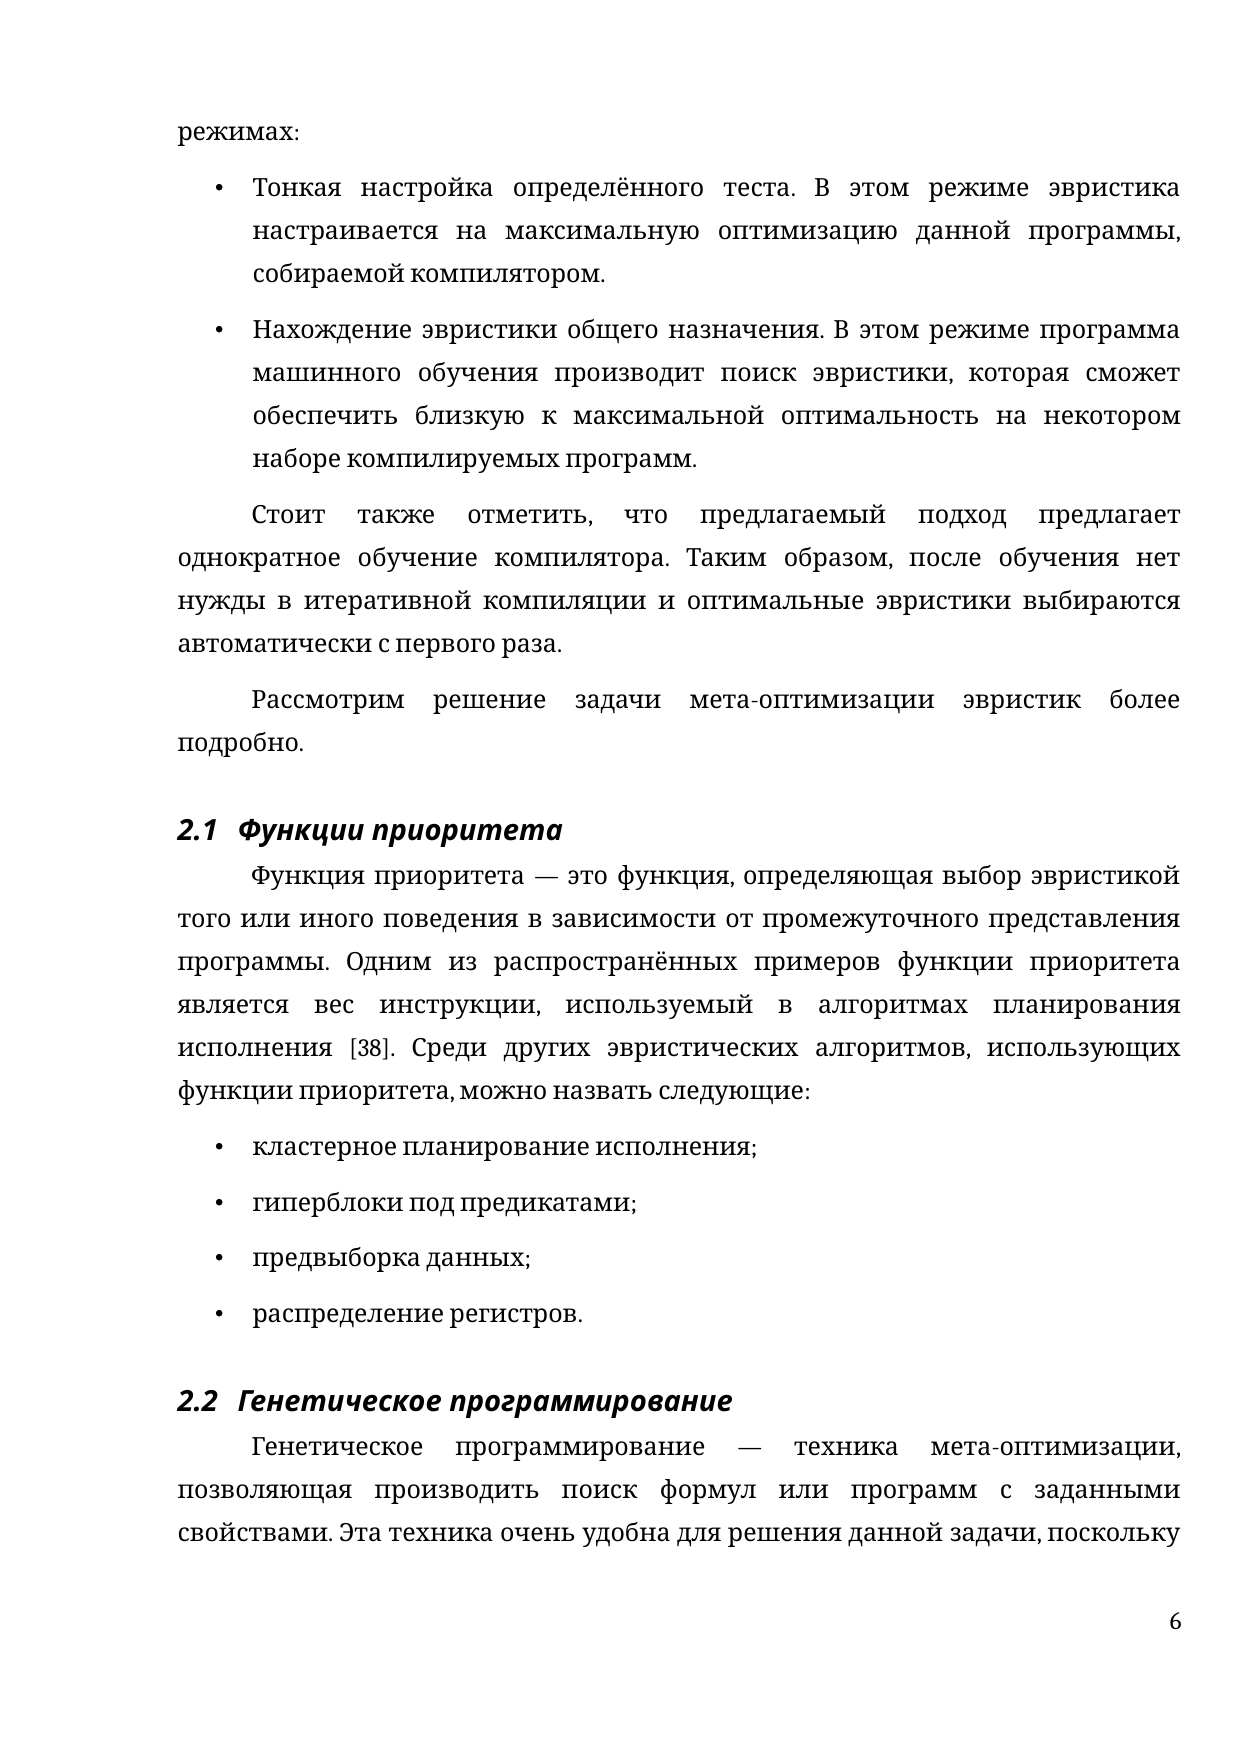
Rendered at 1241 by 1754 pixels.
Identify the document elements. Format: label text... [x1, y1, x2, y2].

subtitle Функции приоритета [177, 809, 1181, 849]
text Генетическое программирование — техника мета-оптимизации, позволяющая производить поиск формул или программ с заданными свойствами. Эта техника очень удобна для решения данной задачи, поскольку [177, 1432, 1181, 1547]
list Нахождение эвристики общего назначения. В этом режиме программа машинного обучения производит поиск эвристики, которая сможет обеспечить близкую к максимальной оптимальность на некотором наборе компилируемых программ. [215, 316, 1181, 474]
text Рассмотрим решение задачи мета-оптимизации эвристик более подробно. [177, 686, 1181, 757]
subtitle Генетическое программирование [177, 1380, 1181, 1420]
list Тонкая настройка определённого теста. В этом режиме эвристика настраивается на максимальную оптимизацию данной программы, собираемой компилятором. [215, 174, 1181, 289]
text режимах: [177, 118, 1181, 147]
list распределение регистров. [215, 1300, 1181, 1328]
list предвыборка данных; [215, 1244, 1181, 1273]
list гиперблоки под предикатами; [215, 1188, 1181, 1217]
text Функция приоритета — это функция, определяющая выбор эвристикой того или иного поведения в зависимости от промежуточного представления программы. Одним из распространённых примеров функции приоритета является вес инструкции, используемый в алгоритмах планирования исполнения [38]. Среди других эвристических алгоритмов, использующих функции приоритета, можно назвать следующие: [177, 862, 1181, 1106]
list кластерное планирование исполнения; [215, 1133, 1181, 1162]
text Стоит также отметить, что предлагаемый подход предлагает однократное обучение компилятора. Таким образом, после обучения нет нужды в итеративной компиляции и оптимальные эвристики выбираются автоматически с первого раза. [177, 501, 1181, 659]
